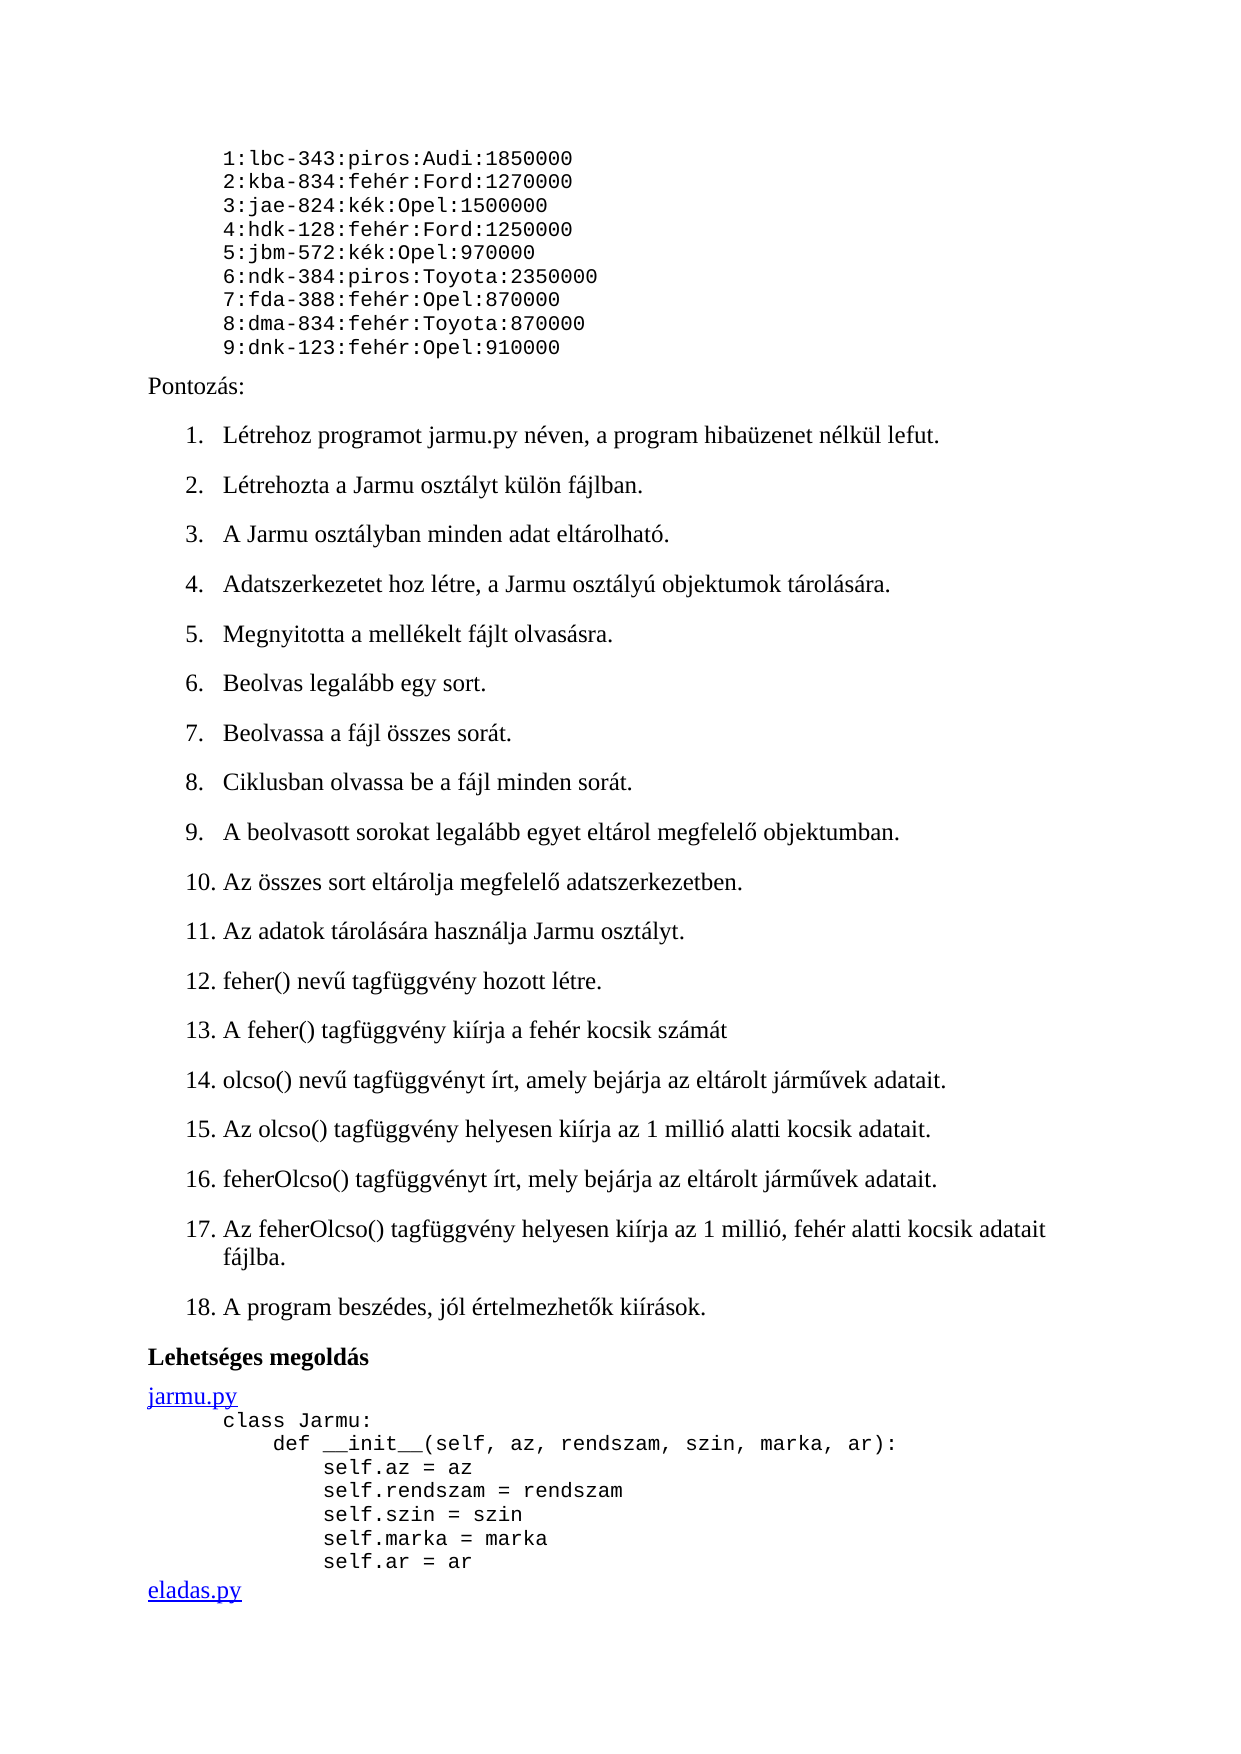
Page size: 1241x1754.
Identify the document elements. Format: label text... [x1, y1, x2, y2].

text 6:ndk-384:piros:Toyota:2350000 [223, 266, 1093, 289]
text 4:hdk-128:fehér:Ford:1250000 [223, 218, 1093, 242]
list Beolvas legalább egy sort. [185, 668, 1093, 697]
text 2:kba-834:fehér:Ford:1270000 [223, 171, 1093, 195]
text jarmu.py [148, 1381, 1093, 1409]
text def __init__(self, az, rendszam, szin, marka, ar): [223, 1433, 1093, 1457]
list Ciklusban olvassa be a fájl minden sorát. [185, 767, 1093, 796]
list Adatszerkezetet hoz létre, a Jarmu osztályú objektumok tárolására. [185, 569, 1093, 598]
text 8:dma-834:fehér:Toyota:870000 [223, 313, 1093, 337]
subtitle Lehetséges megoldás [148, 1342, 1093, 1370]
list Az feherOlcso() tagfüggvény helyesen kiírja az 1 millió, fehér alatti kocsik adatait fájlba. [185, 1214, 1093, 1271]
list Az adatok tárolására használja Jarmu osztályt. [185, 916, 1093, 945]
text self.marka = marka [223, 1528, 1093, 1551]
list feher() nevű tagfüggvény hozott létre. [185, 966, 1093, 994]
text 7:fda-388:fehér:Opel:870000 [223, 289, 1093, 313]
text 5:jbm-572:kék:Opel:970000 [223, 242, 1093, 266]
text Pontozás: [148, 371, 1093, 399]
list Az olcso() tagfüggvény helyesen kiírja az 1 millió alatti kocsik adatait. [185, 1114, 1093, 1143]
list A program beszédes, jól értelmezhetők kiírások. [185, 1292, 1093, 1321]
text 1:lbc-343:piros:Audi:1850000 [223, 148, 1093, 171]
list A beolvasott sorokat legalább egyet eltárol megfelelő objektumban. [185, 817, 1093, 846]
list olcso() nevű tagfüggvényt írt, amely bejárja az eltárolt járművek adatait. [185, 1065, 1093, 1094]
list A Jarmu osztályban minden adat eltárolható. [185, 519, 1093, 548]
text self.szin = szin [223, 1504, 1093, 1528]
list Az összes sort eltárolja megfelelő adatszerkezetben. [185, 867, 1093, 895]
list Létrehoz programot jarmu.py néven, a program hibaüzenet nélkül lefut. [185, 420, 1093, 449]
text eladas.py [148, 1575, 1093, 1604]
text 9:dnk-123:fehér:Opel:910000 [223, 337, 1093, 360]
list Megnyitotta a mellékelt fájlt olvasásra. [185, 619, 1093, 647]
list feherOlcso() tagfüggvényt írt, mely bejárja az eltárolt járművek adatait. [185, 1164, 1093, 1193]
list Beolvassa a fájl összes sorát. [185, 718, 1093, 747]
text self.az = az [223, 1457, 1093, 1481]
list Létrehozta a Jarmu osztályt külön fájlban. [185, 470, 1093, 499]
text self.rendszam = rendszam [223, 1481, 1093, 1504]
text self.ar = ar [223, 1551, 1093, 1575]
text class Jarmu: [223, 1409, 1093, 1433]
text 3:jae-824:kék:Opel:1500000 [223, 195, 1093, 218]
list A feher() tagfüggvény kiírja a fehér kocsik számát [185, 1015, 1093, 1044]
